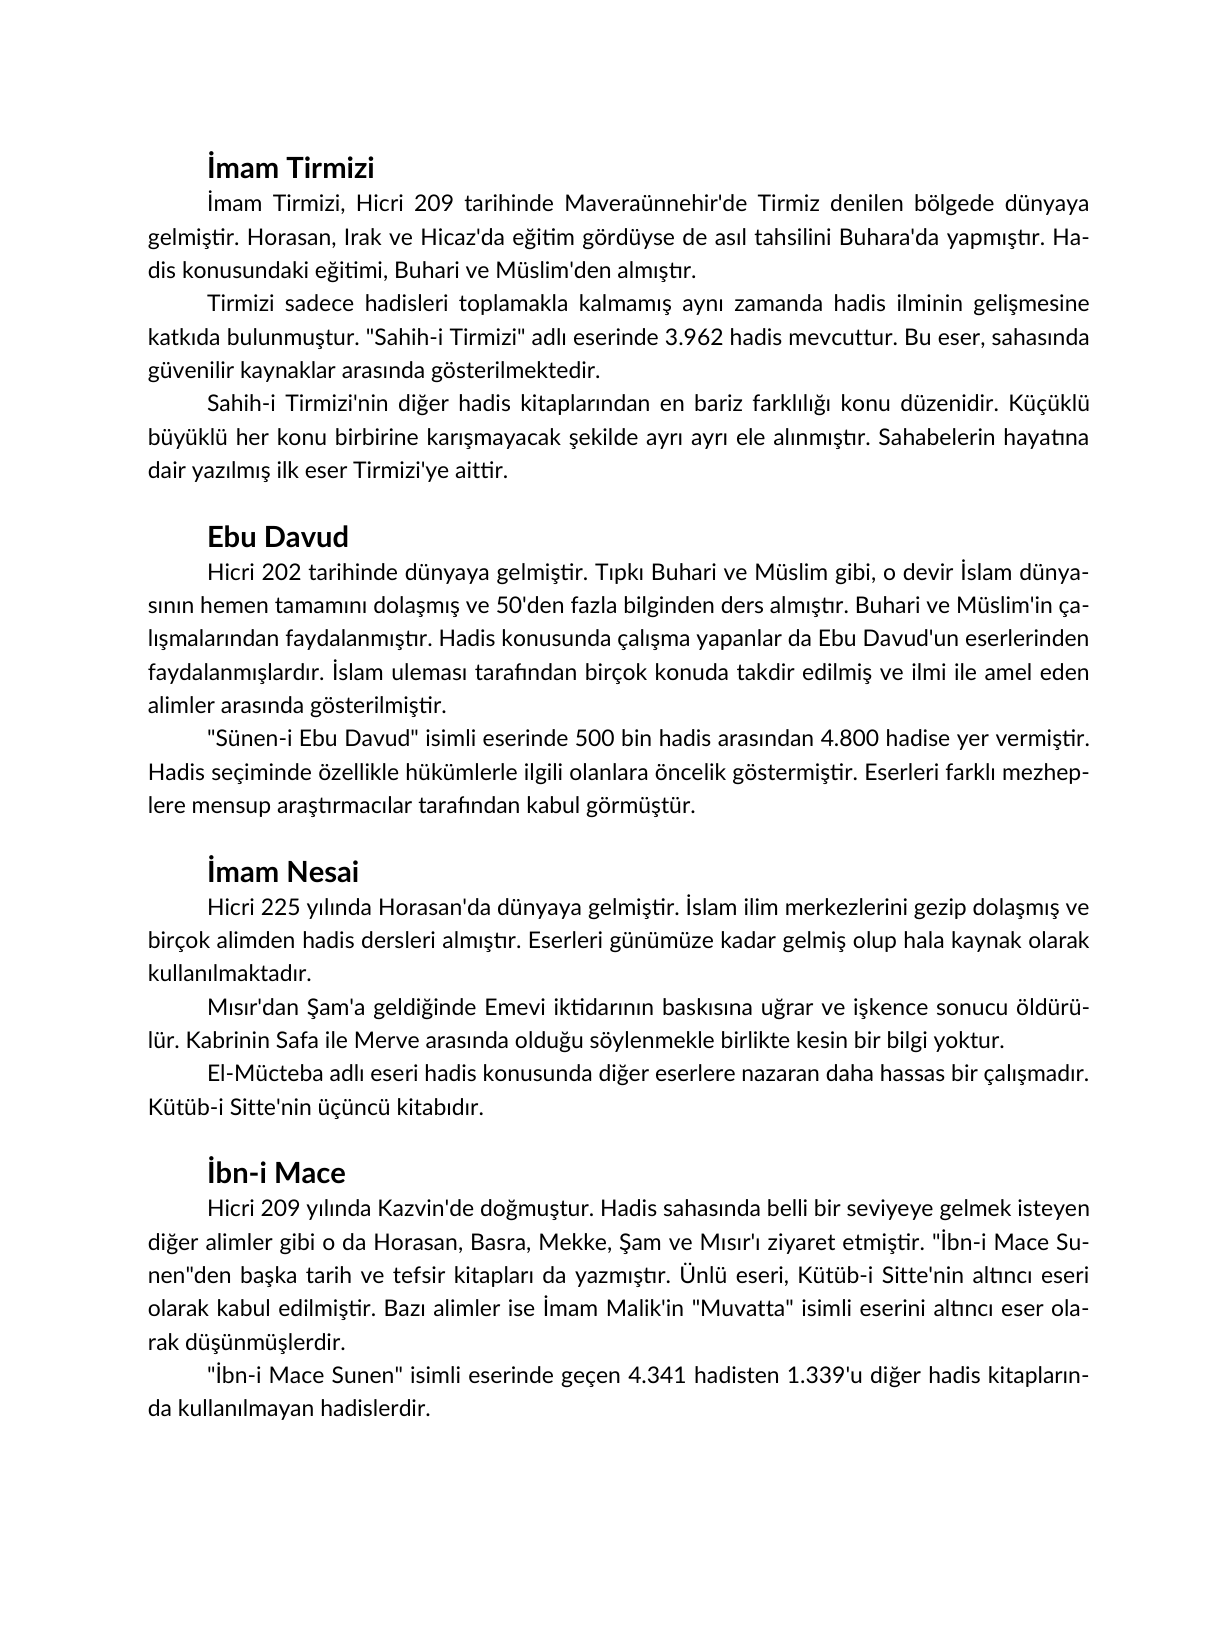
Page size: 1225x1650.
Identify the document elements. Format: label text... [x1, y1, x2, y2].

text Tir­mi­zi sa­de­ce ha­dis­le­ri top­la­mak­la kal­ma­mış ay­nı za­man­da ha­dis il­mi­nin ge­liş­me­si­ne kat­kı­da bu­lun­muş­tur. "Sa­hih-i Tir­mi­zi" ad­lı ese­rin­de 3.962 ha­dis mev­cut­tur. Bu eser, sa­ha­sın­da gü­ve­ni­lir kay­nak­lar ara­sın­da gös­te­ril­mek­te­dir. [148, 285, 1090, 385]
text Ebu Da­vud [148, 518, 1090, 553]
text İmam Ne­sai [148, 853, 1090, 888]
text İmam Tir­mi­zi [148, 150, 1090, 185]
text Hic­ri 209 yı­lın­da Kaz­vin'de doğ­muş­tur. Ha­dis sa­ha­sın­da bel­li bir se­vi­ye­ye gel­mek is­te­yen di­ğer alim­ler gi­bi o da Ho­ra­san, Bas­ra, Mek­ke, Şam ve Mı­sır'ı zi­ya­ret et­miş­tir. "İb­n-i Ma­ce Su­nen"den baş­ka ta­rih ve tef­sir ki­tap­la­rı da yaz­mış­tır. Ün­lü ese­ri, Kü­tüb-i Sit­te'nin al­tın­cı ese­ri ola­rak ka­bul edil­miş­tir. Ba­zı alim­ler ise İmam Ma­lik'in "Mu­vat­ta" isim­li ese­ri­ni al­tın­cı eser ola­rak dü­şün­müş­ler­dir. [148, 1190, 1090, 1357]
text "Sü­nen-i Ebu Da­vud" isim­li ese­rin­de 500 bin ha­dis ara­sın­dan 4.800 ha­di­se yer ver­miş­tir. Ha­dis se­çi­min­de özel­lik­le hü­küm­ler­le il­gi­li olan­la­ra ön­ce­lik gös­ter­miş­tir. Eser­le­ri fark­lı mez­hep­le­re men­sup araş­tır­ma­cı­lar ta­ra­fın­dan ka­bul gör­müş­tür. [148, 720, 1090, 820]
text "İb­n-i Ma­ce Su­nen" isim­li ese­rin­de ge­çen 4.341 ha­dis­ten 1.339'u di­ğer ha­dis ki­tap­la­rın­da kul­la­nıl­ma­yan ha­dis­ler­dir. [148, 1357, 1090, 1423]
text İmam Tir­mi­zi, Hic­ri 209 ta­ri­hin­de Ma­ve­ra­ün­ne­hir'de Tir­miz de­ni­len böl­ge­de dün­ya­ya gel­miş­tir. Ho­ra­san, Irak ve Hi­caz'da eği­tim gör­düy­se de asıl tah­si­li­ni Bu­ha­ra'da yap­mış­tır. Ha­dis ko­nu­sun­da­ki eği­ti­mi, Bu­ha­ri ve Müs­lim'den al­mış­tır. [148, 185, 1090, 285]
text Hic­ri 202 ta­ri­hin­de dün­ya­ya gel­miş­tir. Tıp­kı Bu­ha­ri ve Müs­lim gi­bi, o de­vir İs­lam dün­ya­sı­nın he­men ta­ma­mı­nı do­laş­mış ve 50'den faz­la bil­gin­den ders al­mış­tır. Bu­ha­ri ve Müs­lim'in ça­lış­ma­la­rın­dan fay­da­lan­mış­tır. Ha­dis ko­nu­sun­da ça­lış­ma ya­pan­lar da Ebu Da­vud'un eser­le­rin­den fay­da­lan­mış­lar­dır. İs­lam ule­ma­sı ta­ra­fın­dan bir­çok ko­nu­da tak­dir edil­miş ve il­mi ile amel eden alim­ler ara­sın­da gös­te­ril­miş­tir. [148, 553, 1090, 720]
text Mı­sır'dan Şam'a gel­di­ğin­de Eme­vi ik­ti­da­rı­nın bas­kı­sı­na uğ­rar ve iş­ken­ce so­nu­cu öl­dü­rü­lür. Kab­ri­nin Sa­fa ile Mer­ve ara­sın­da ol­du­ğu söy­len­mek­le bir­lik­te ke­sin bir bil­gi yok­tur. [148, 988, 1090, 1055]
text Hic­ri 225 yı­lın­da Ho­ra­san'da dün­ya­ya gel­miş­tir. İs­lam ilim mer­kez­le­ri­ni ge­zip do­laş­mış ve bir­çok alim­den ha­dis ders­le­ri al­mış­tır. Eser­le­ri gü­nü­mü­ze ka­dar gel­miş­ olup ha­la kay­nak ola­rak kul­la­nıl­mak­ta­dır. [148, 888, 1090, 988]
text El-Müc­te­ba ad­lı ese­ri ha­dis ko­nu­sun­da di­ğer eser­le­re na­za­ran da­ha has­sas bir ça­lış­ma­dır. Kü­tüb-i Sit­te'nin üçün­cü ki­ta­bı­dır. [148, 1055, 1090, 1122]
text İbn-i Ma­ce [148, 1155, 1090, 1190]
text Sa­hih-i Tir­mi­zi'nin di­ğer ha­dis ki­tap­la­rın­dan en ba­riz fark­lı­lı­ğı ko­nu dü­ze­ni­dir. Kü­çük­lü bü­yük­lü her ko­nu bir­bi­ri­ne ka­rış­ma­ya­cak şe­kil­de ay­rı ay­rı ele alın­mış­tır. Sa­ha­be­le­rin ha­ya­tı­na da­ir ya­zıl­mış ilk eser Tir­mi­zi'ye ait­tir. [148, 385, 1090, 485]
